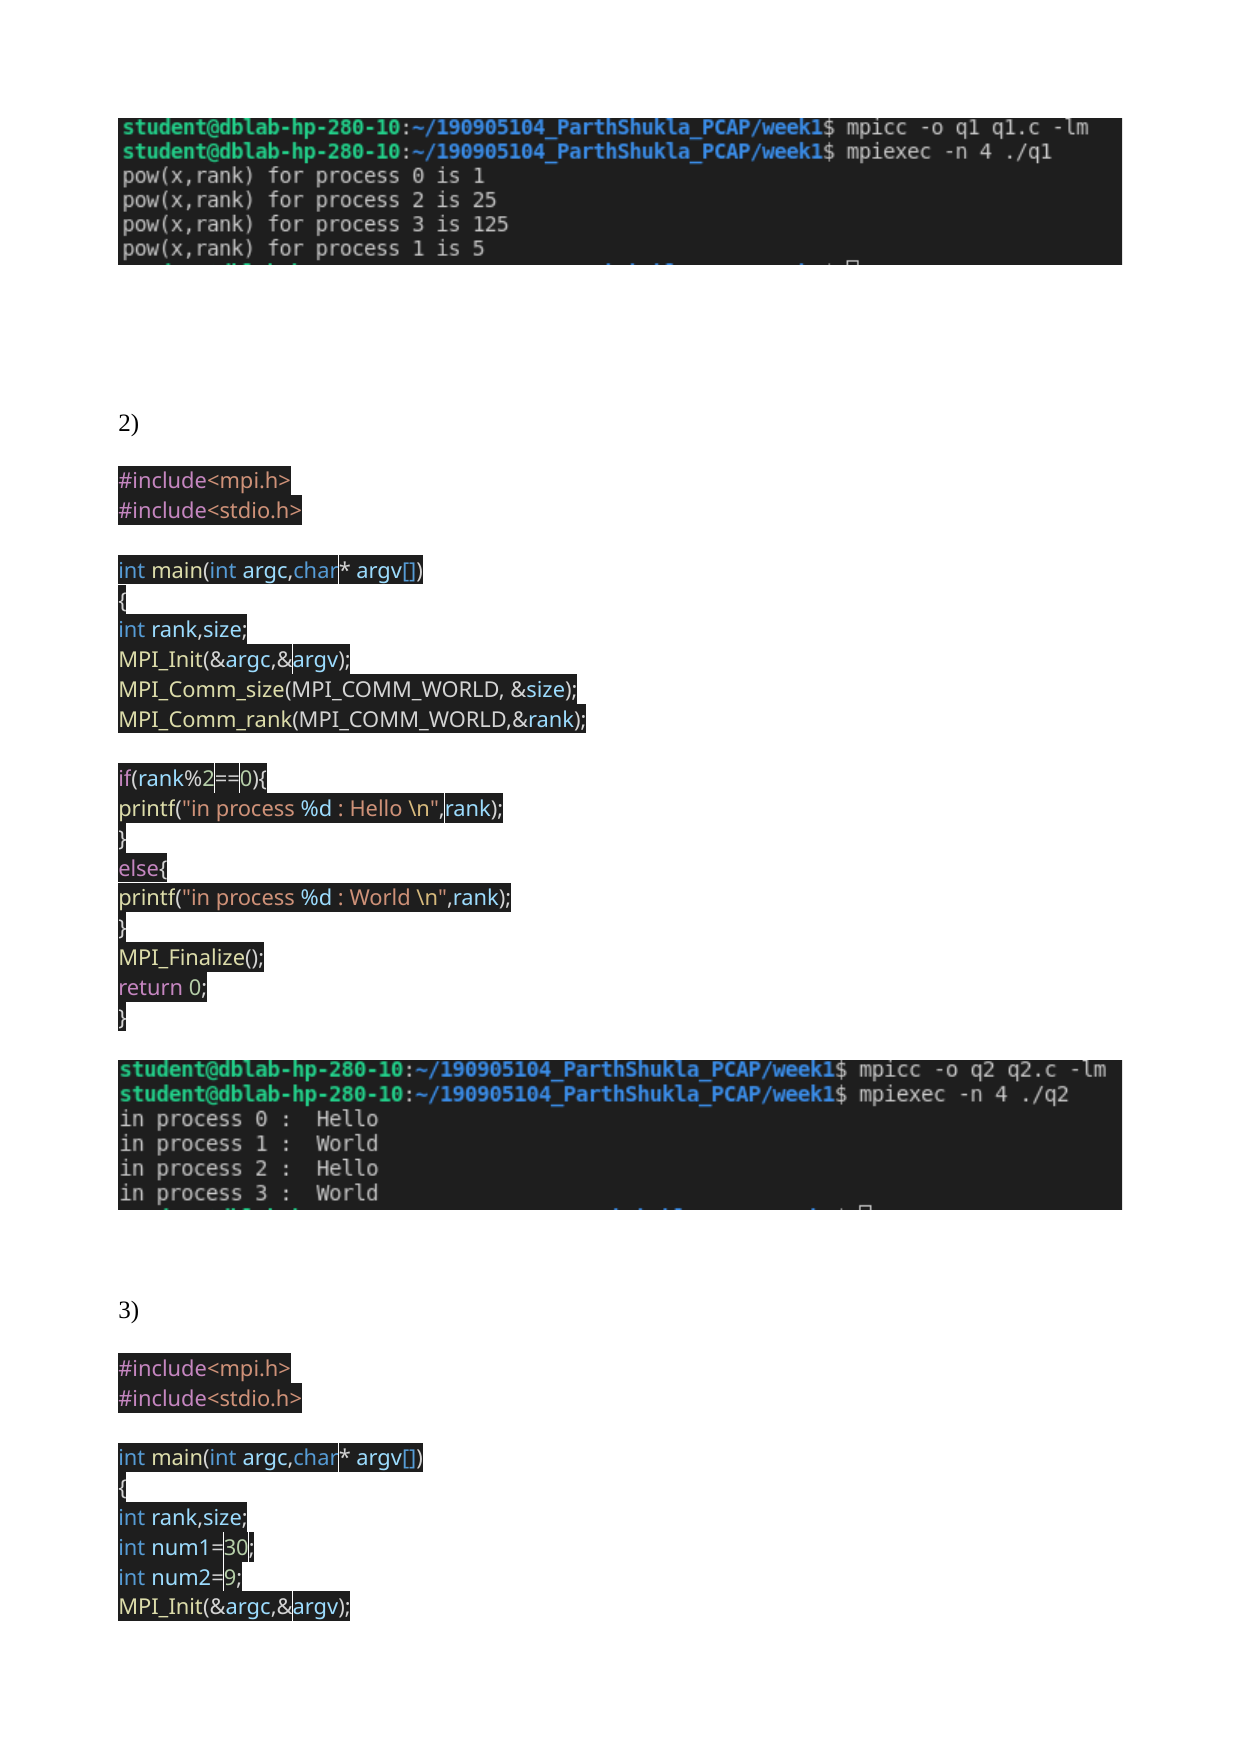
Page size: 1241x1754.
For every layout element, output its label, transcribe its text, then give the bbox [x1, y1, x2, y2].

text if(rank%2==0){ [118, 763, 1122, 793]
picture [118, 1060, 1123, 1210]
text #include<mpi.h> [118, 466, 1122, 495]
text MPI_Init(&argc,&argv); [118, 1591, 1122, 1621]
text 2) [118, 408, 1122, 437]
text printf("in process %d : World \n",rank); [118, 882, 1122, 912]
text #include<stdio.h> [118, 1383, 1122, 1413]
text } [118, 1002, 1122, 1031]
text { [118, 1472, 1122, 1502]
text #include<mpi.h> [118, 1353, 1122, 1383]
text MPI_Comm_size(MPI_COMM_WORLD, &size); [118, 674, 1122, 704]
text MPI_Comm_rank(MPI_COMM_WORLD,&rank); [118, 704, 1122, 733]
text else{ [118, 853, 1122, 882]
text { [118, 584, 1122, 614]
text MPI_Finalize(); [118, 942, 1122, 972]
text int num2=9; [118, 1562, 1122, 1591]
text 3) [118, 1296, 1122, 1324]
text MPI_Init(&argc,&argv); [118, 644, 1122, 674]
picture [118, 118, 1123, 265]
text } [118, 912, 1122, 942]
text int rank,size; [118, 614, 1122, 644]
text printf("in process %d : Hello \n",rank); [118, 793, 1122, 823]
text int rank,size; [118, 1502, 1122, 1532]
text #include<stdio.h> [118, 495, 1122, 525]
text int num1=30; [118, 1532, 1122, 1562]
text int main(int argc,char* argv[]) [118, 555, 1122, 584]
text return 0; [118, 972, 1122, 1002]
text int main(int argc,char* argv[]) [118, 1442, 1122, 1472]
text } [118, 823, 1122, 853]
